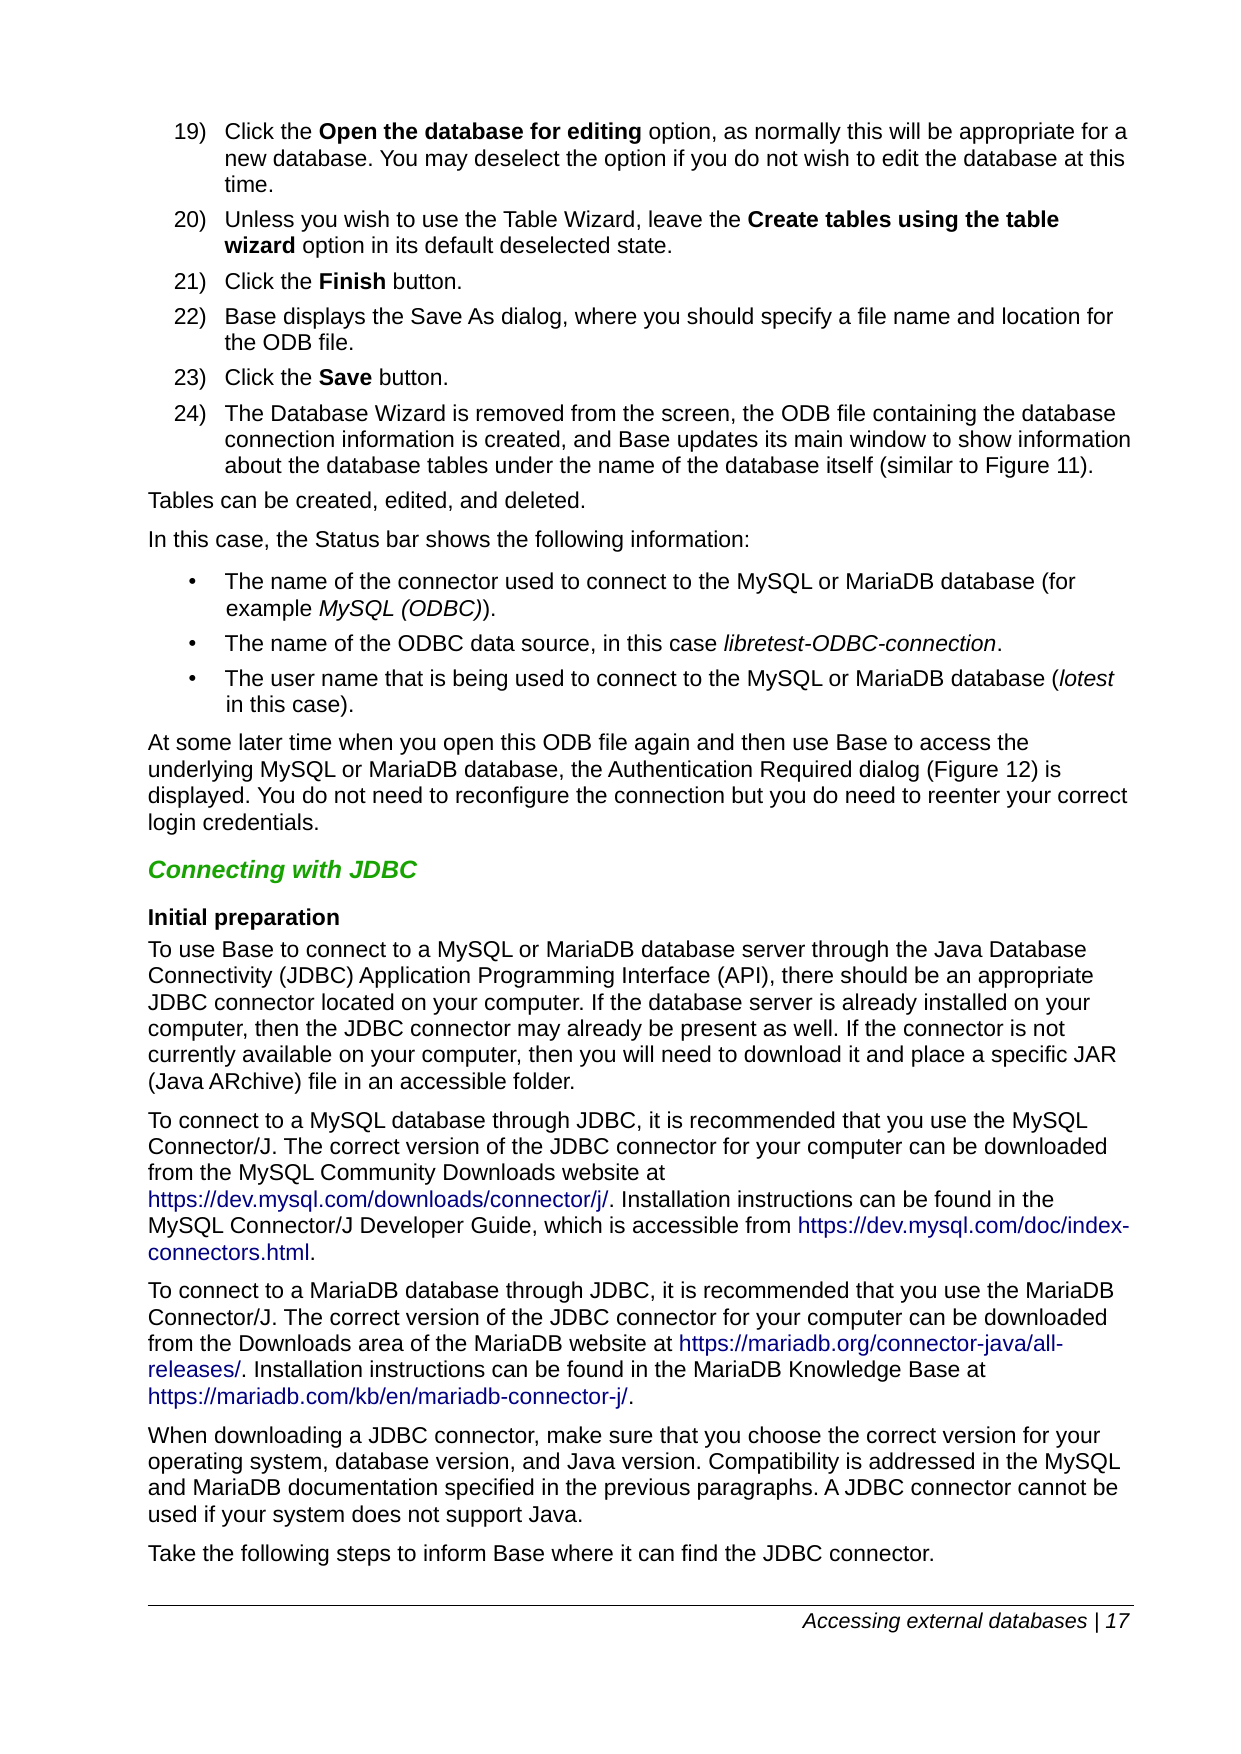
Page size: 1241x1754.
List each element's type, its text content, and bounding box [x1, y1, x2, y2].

list The user name that is being used to connect to the MySQL or MariaDB database (lotest in this case). [185, 662, 1134, 721]
text Tables can be created, edited, and deleted. [148, 487, 1134, 514]
text To connect to a MariaDB database through JDBC, it is recommended that you use the MariaDB Connector/J. The correct version of the JDBC connector for your computer can be downloaded from the Downloads area of the MariaDB website at https://mariadb.org/connector-java/all-releases/. Installation instructions can be found in the MariaDB Knowledge Base at https://mariadb.com/kb/en/mariadb-connector-j/. [148, 1277, 1134, 1409]
list Click the Save button. [207, 364, 1134, 391]
text At some later time when you open this ODB file again and then use Base to access the underlying MySQL or MariaDB database, the Authentication Required dialog (Figure 12) is displayed. You do not need to reconfigure the connection but you do need to reenter your correct login credentials. [148, 729, 1134, 835]
list Base displays the Save As dialog, where you should specify a file name and location for the ODB file. [207, 303, 1134, 356]
list The name of the ODBC data source, in this case libretest-ODBC-connection. [185, 627, 1134, 656]
list The name of the connector used to connect to the MySQL or MariaDB database (for example MySQL (ODBC)). [185, 565, 1134, 621]
subtitle Initial preparation [148, 904, 1134, 930]
list Click the Open the database for editing option, as normally this will be appropriate for a new database. You may deselect the option if you do not wish to edit the database at this time. [207, 118, 1134, 197]
list Unless you wish to use the Table Wizard, leave the Create tables using the table wizard option in its default deselected state. [207, 206, 1134, 259]
text Take the following steps to inform Base where it can find the JDBC connector. [148, 1539, 1134, 1566]
text To connect to a MySQL database through JDBC, it is recommended that you use the MySQL Connector/J. The correct version of the JDBC connector for your computer can be downloaded from the MySQL Community Downloads website at https://dev.mysql.com/downloads/connector/j/. Installation instructions can be found in the MySQL Connector/J Developer Guide, which is accessible from https://dev.mysql.com/doc/index-connectors.html. [148, 1107, 1134, 1265]
text To use Base to connect to a MySQL or MariaDB database server through the Java Database Connectivity (JDBC) Application Programming Interface (API), there should be an appropriate JDBC connector located on your computer. If the database server is already installed on your computer, then the JDBC connector may already be present as well. If the connector is not currently available on your computer, then you will need to download it and place a specific JAR (Java ARchive) file in an accessible folder. [148, 936, 1134, 1094]
text In this case, the Status bar shows the following information: [148, 526, 1134, 553]
subtitle Connecting with JDBC [148, 855, 1134, 884]
text When downloading a JDBC connector, make sure that you choose the correct version for your operating system, database version, and Java version. Compatibility is addressed in the MySQL and MariaDB documentation specified in the previous paragraphs. A JDBC connector cannot be used if your system does not support Java. [148, 1422, 1134, 1527]
list The Database Wizard is removed from the screen, the ODB file containing the database connection information is created, and Base updates its main window to show information about the database tables under the name of the database itself (similar to Figure 11). [207, 399, 1134, 479]
list Click the Finish button. [207, 268, 1134, 294]
